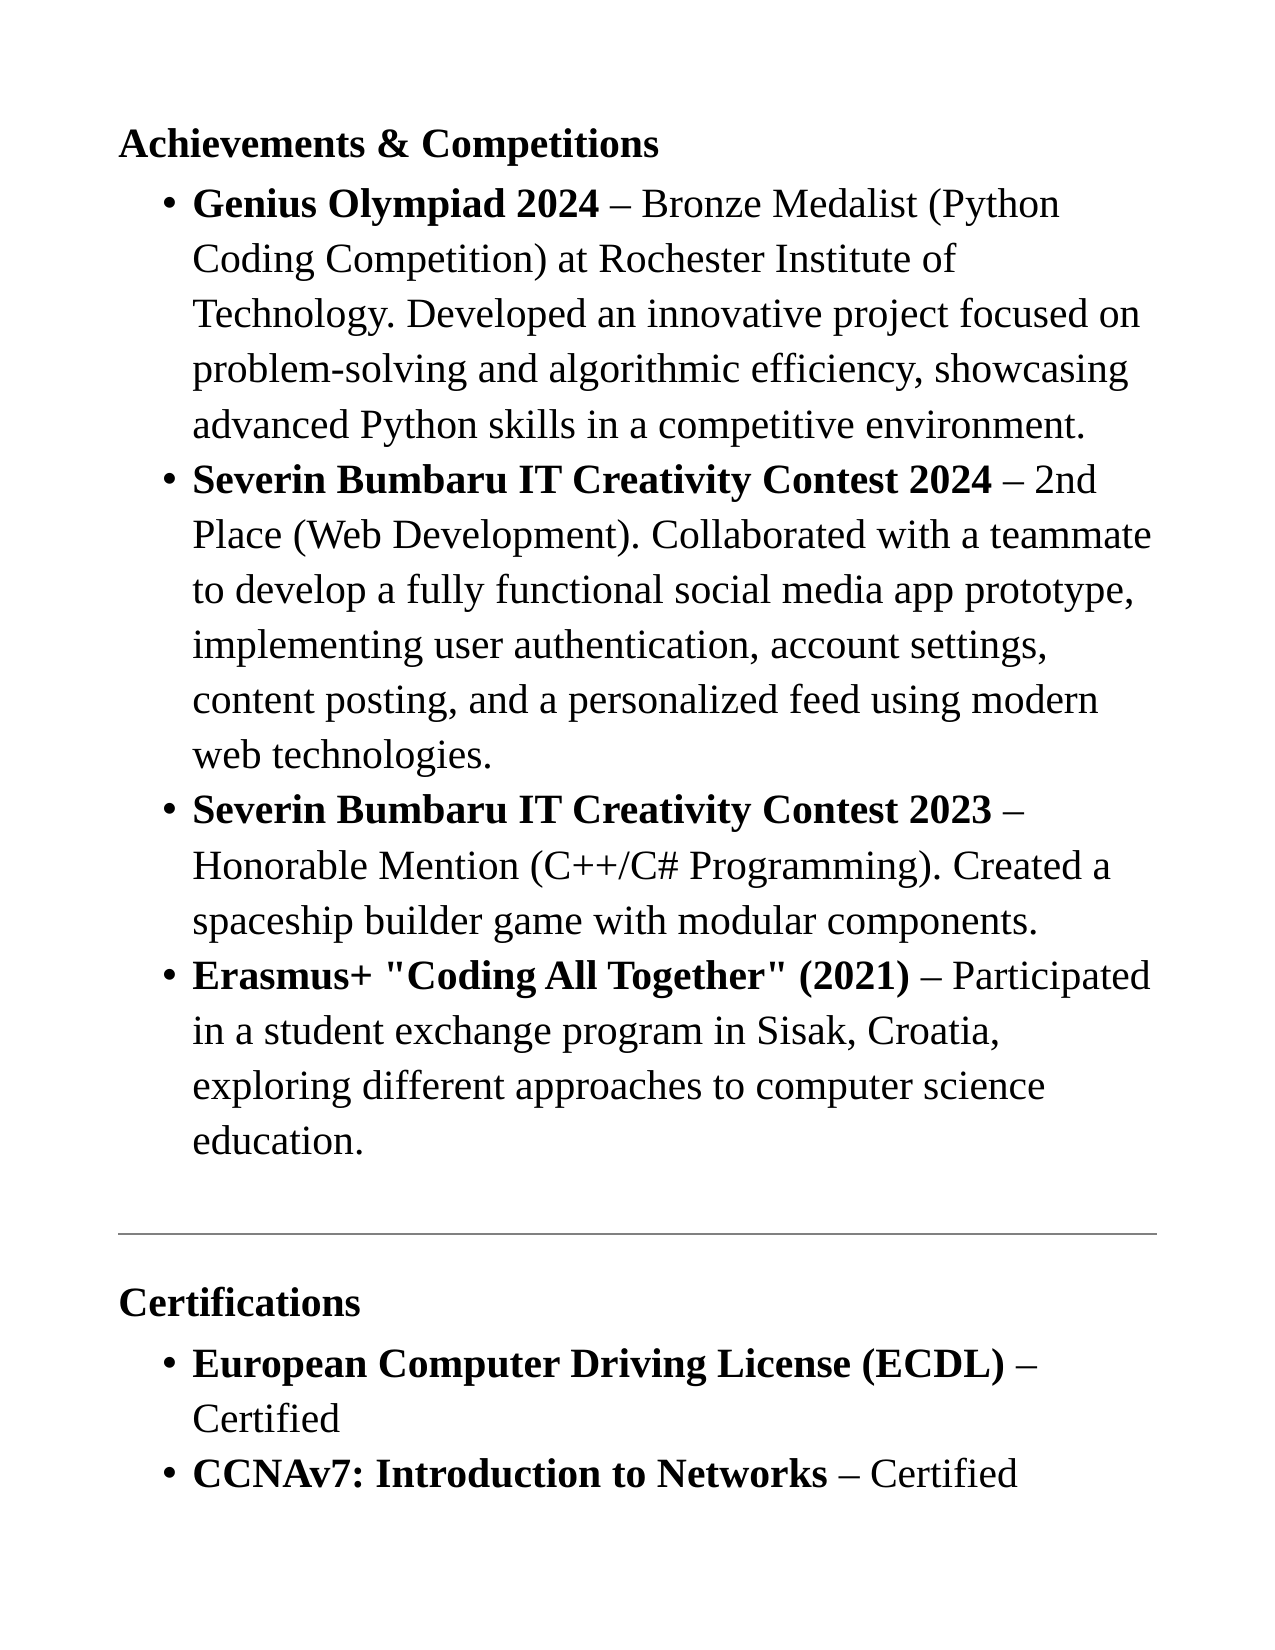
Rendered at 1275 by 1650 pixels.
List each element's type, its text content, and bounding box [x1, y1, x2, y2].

list Severin Bumbaru IT Creativity Contest 2023 – Honorable Mention (C++/C# Programming). Created a spaceship builder game with modular components. [162, 785, 1157, 943]
list CCNAv7: Introduction to Networks – Certified [162, 1448, 1157, 1497]
subtitle Certifications [118, 1278, 1157, 1326]
list Erasmus+ "Coding All Together" (2021) – Participated in a student exchange program in Sisak, Croatia, exploring different approaches to computer science education. [162, 950, 1157, 1164]
subtitle Achievements & Competitions [118, 118, 1157, 166]
list European Computer Driving License (ECDL) – Certified [162, 1338, 1157, 1441]
list Severin Bumbaru IT Creativity Contest 2024 – 2nd Place (Web Development). Collaborated with a teammate to develop a fully functional social media app prototype, implementing user authentication, account settings, content posting, and a personalized feed using modern web technologies. [162, 454, 1157, 778]
list Genius Olympiad 2024 – Bronze Medalist (Python Coding Competition) at Rochester Institute of Technology. Developed an innovative project focused on problem-solving and algorithmic efficiency, showcasing advanced Python skills in a competitive environment. [162, 178, 1157, 447]
